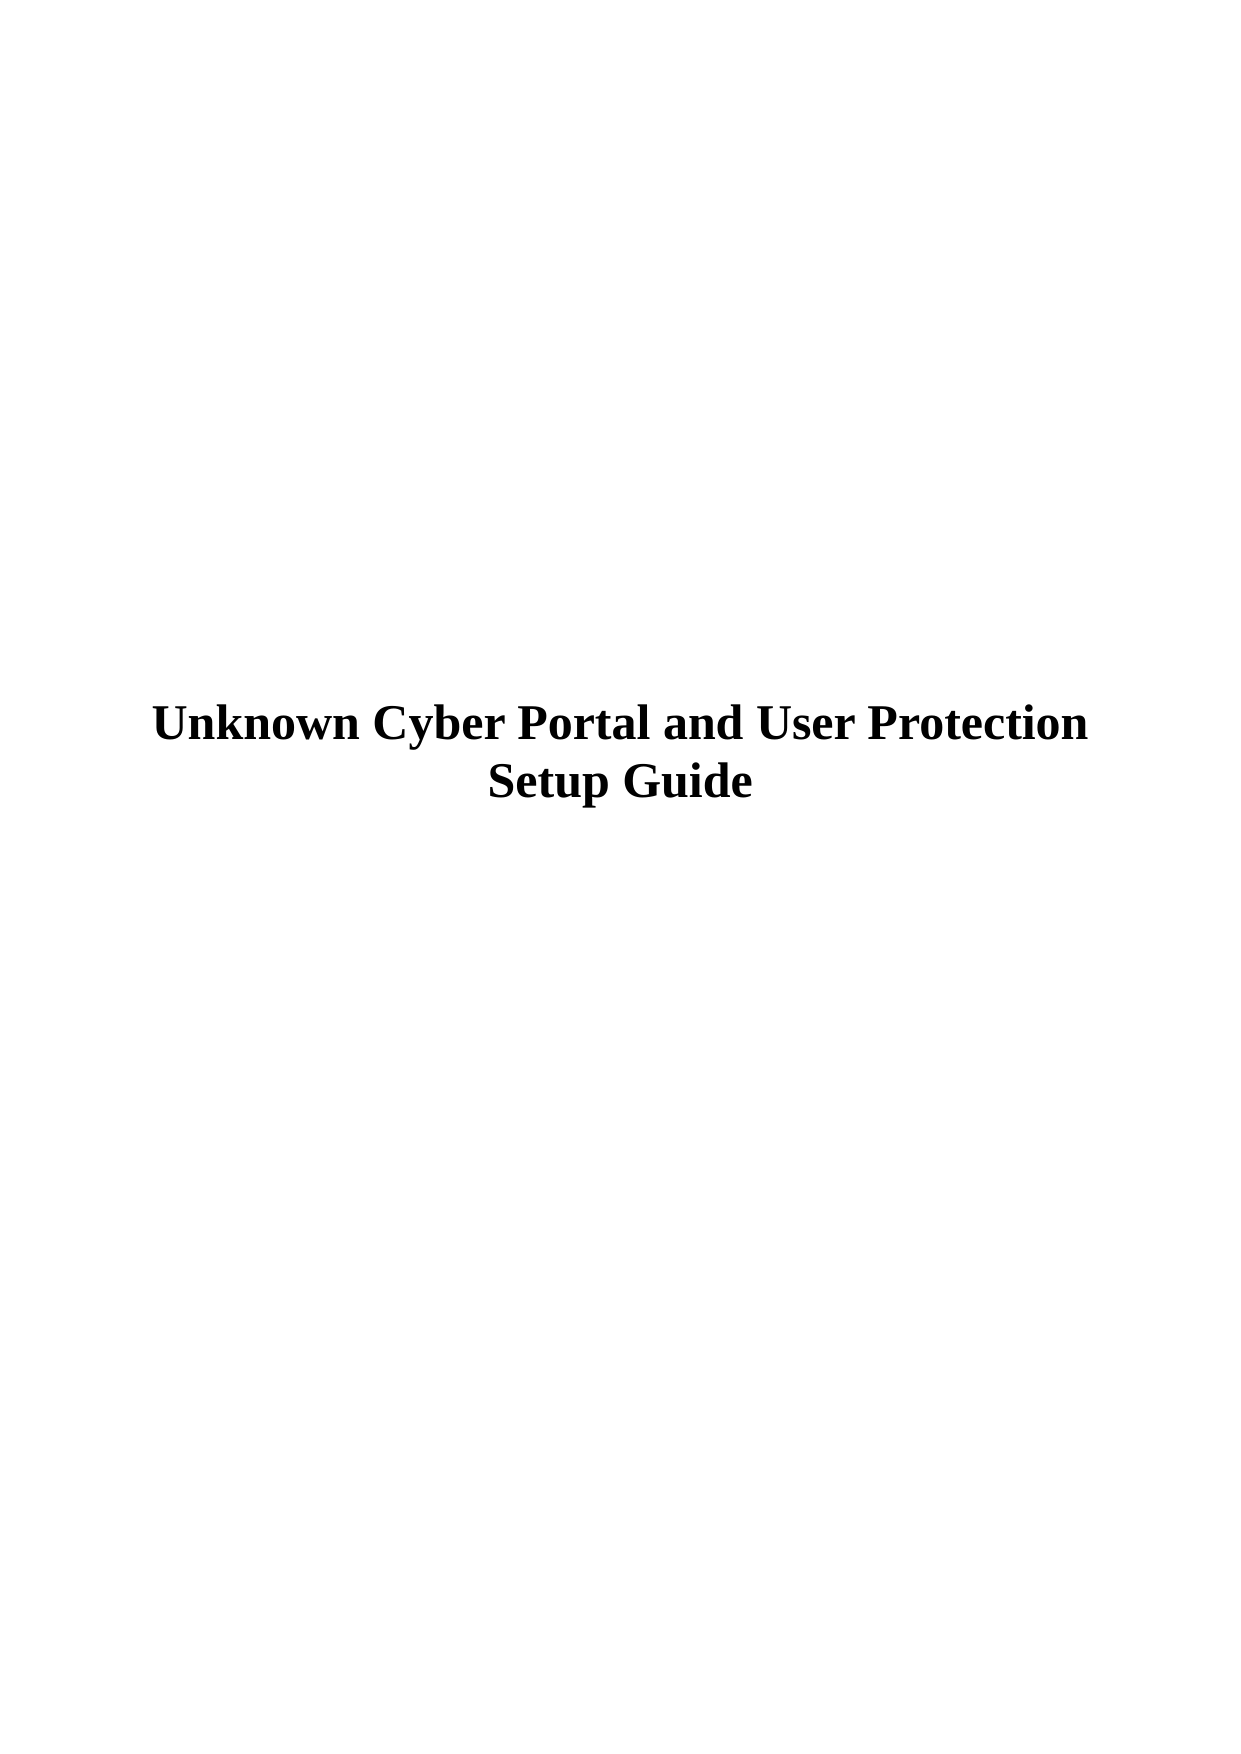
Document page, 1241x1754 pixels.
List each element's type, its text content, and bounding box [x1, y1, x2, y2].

text Unknown Cyber Portal and User Protection Setup Guide [118, 693, 1122, 808]
